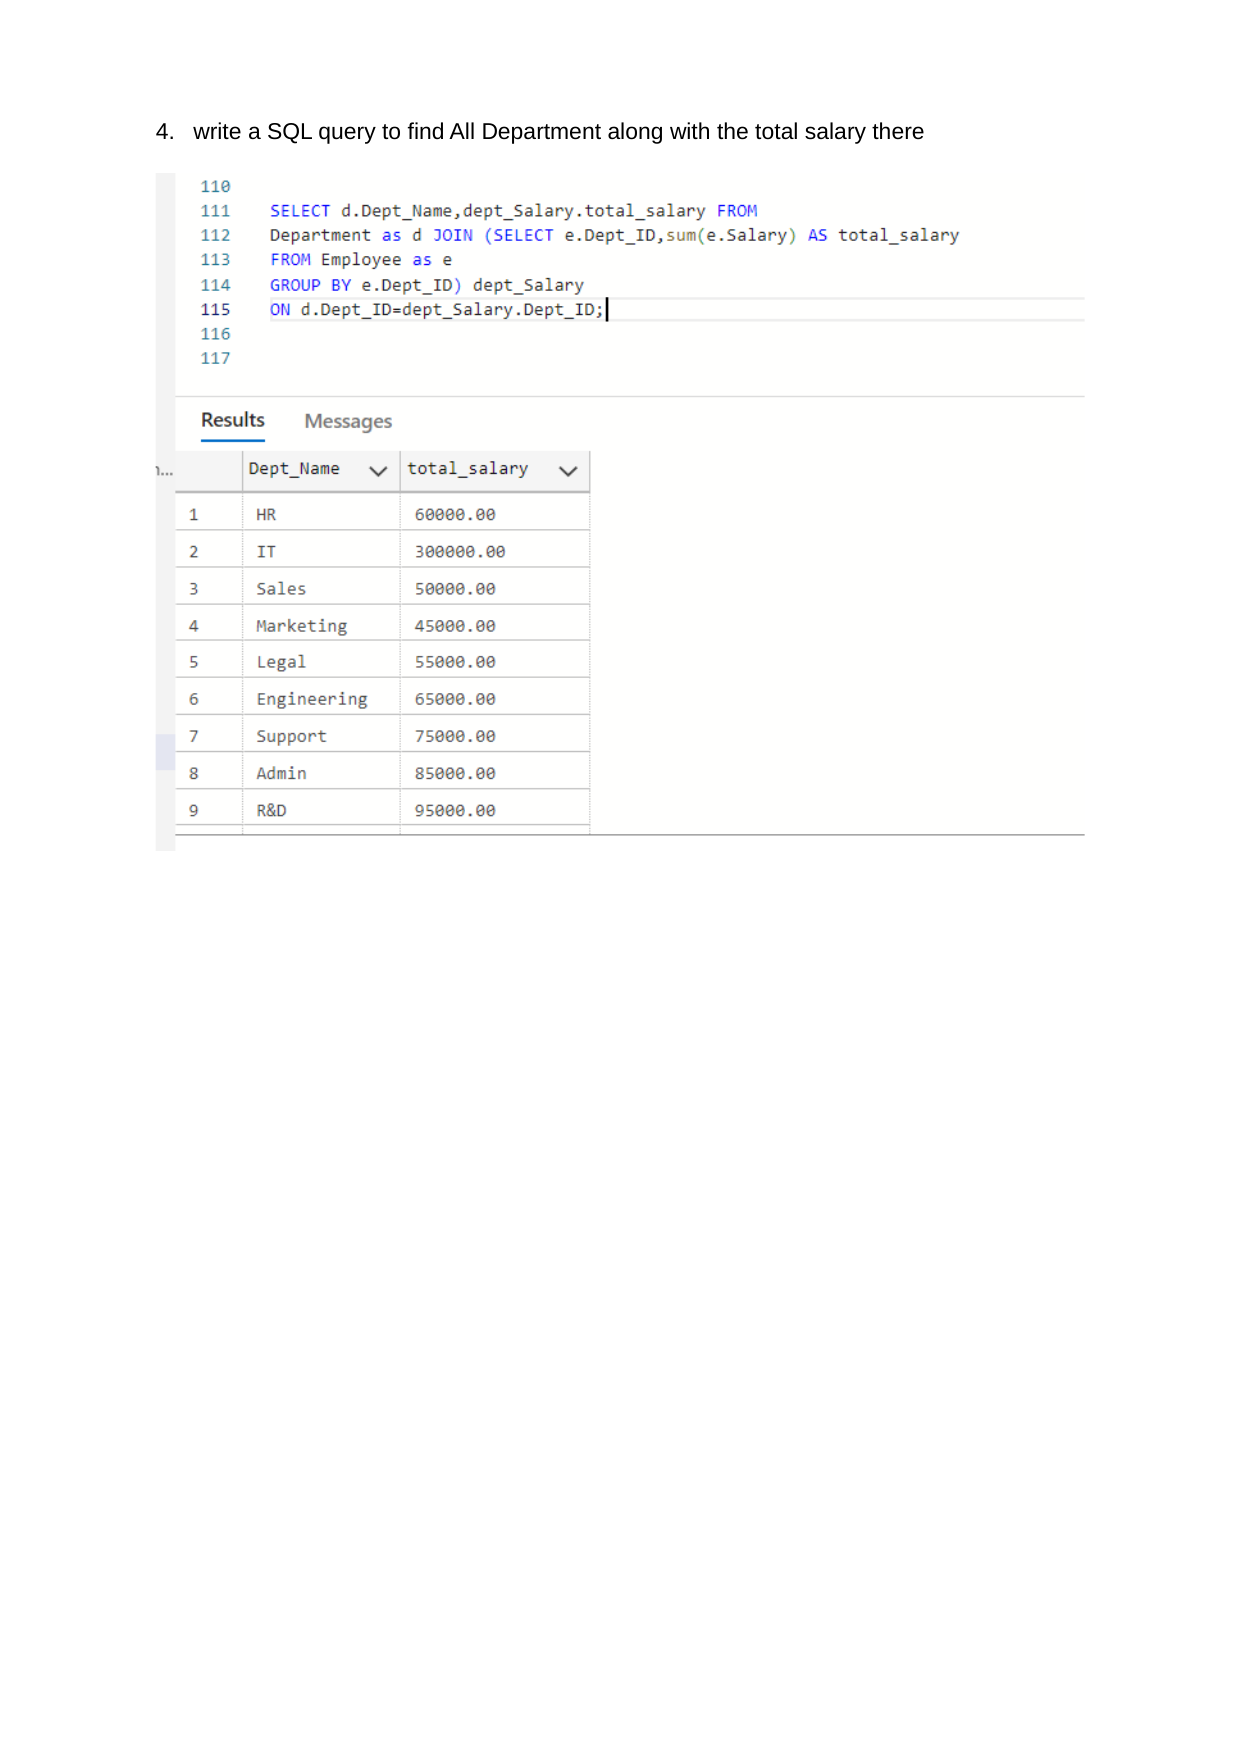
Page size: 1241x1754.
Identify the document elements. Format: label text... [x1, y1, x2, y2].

picture [155, 173, 1085, 851]
list write a SQL query to find All Department along with the total salary there [156, 118, 1122, 144]
